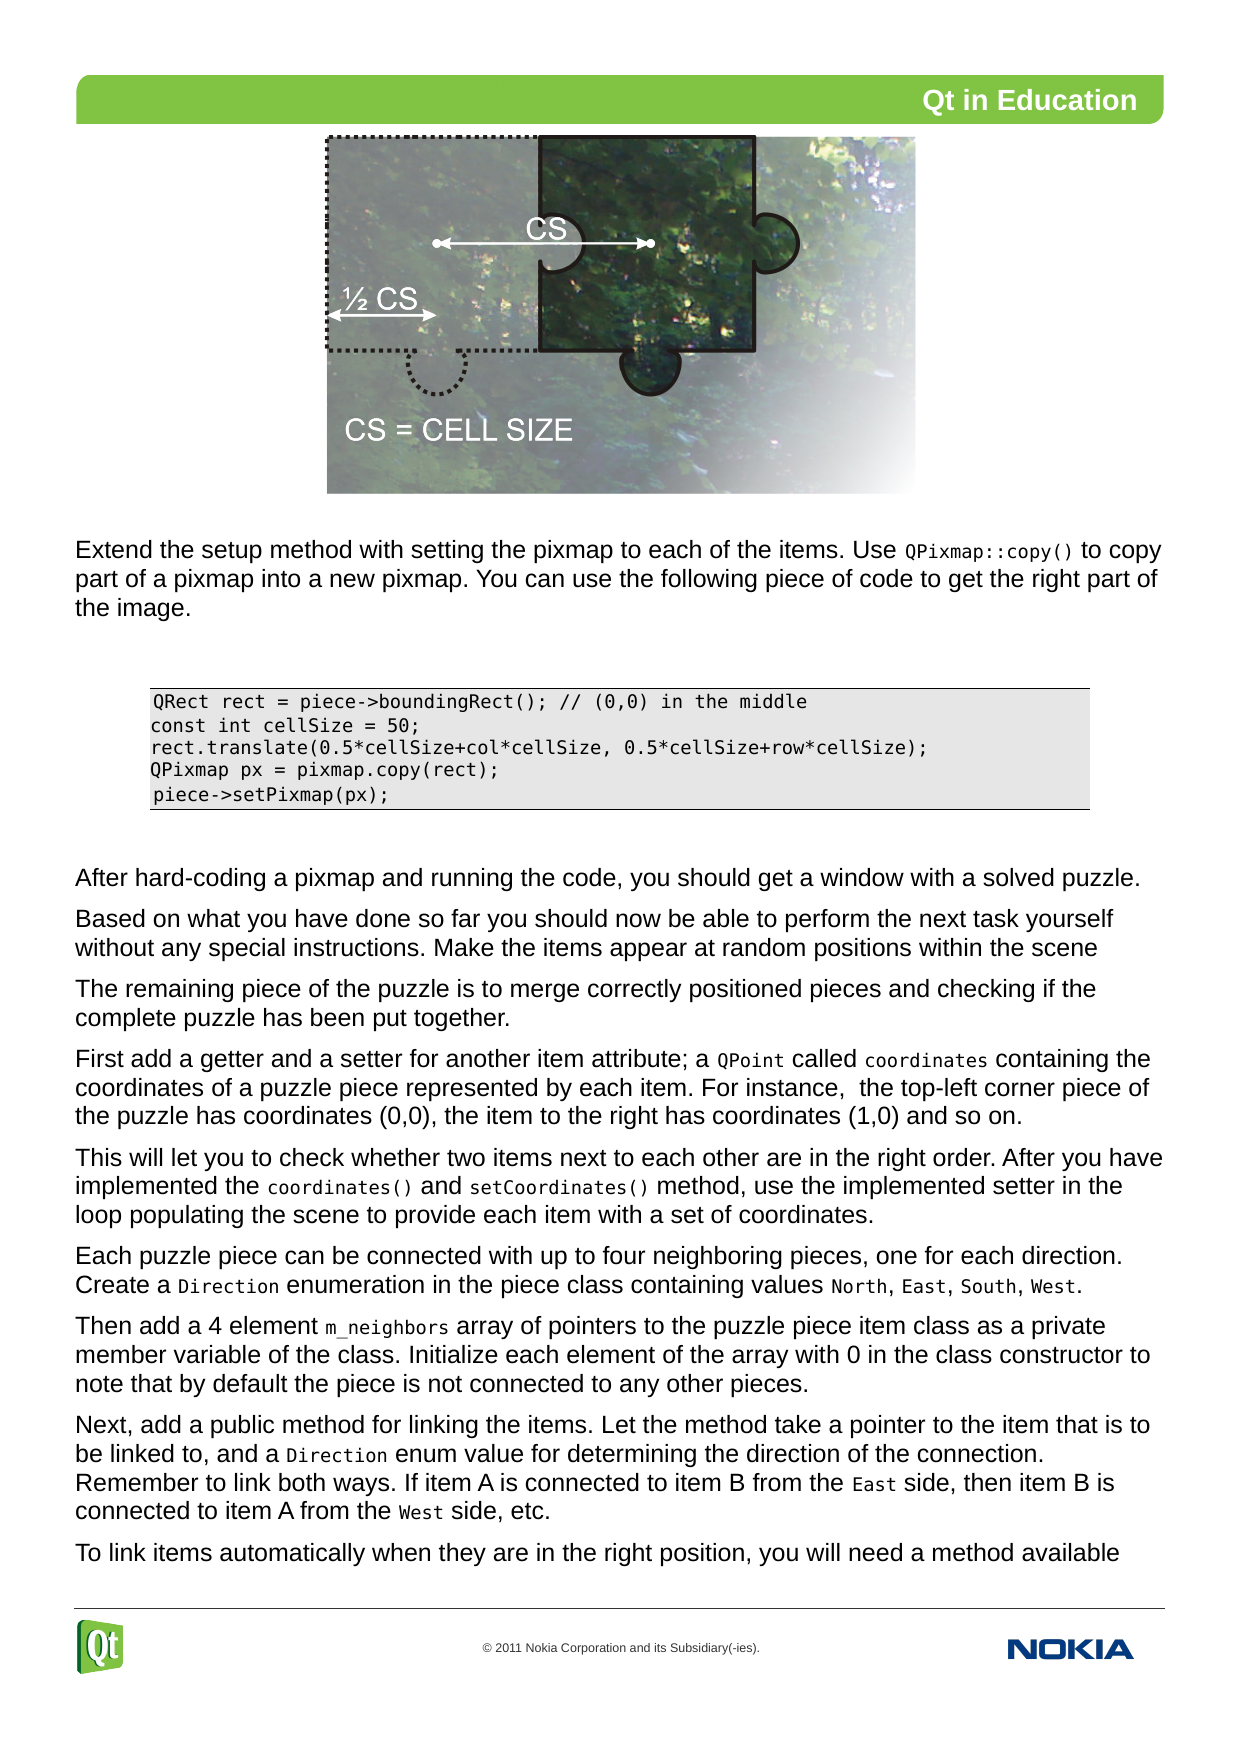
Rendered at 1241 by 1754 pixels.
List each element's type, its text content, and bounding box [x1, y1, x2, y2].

text QPixmap px = pixmap.copy(rect); [150, 759, 1090, 781]
picture [76, 75, 1164, 124]
text The remaining piece of the puzzle is to merge correctly positioned pieces and checking if the complete puzzle has been put together. [75, 974, 1165, 1031]
text Extend the setup method with setting the pixmap to each of the items. Use QPixmap::copy() to copy part of a pixmap into a new pixmap. You can use the following piece of code to get the right part of the image. [75, 535, 1165, 621]
text To link items automatically when they are in the right position, you will need a method available [75, 1537, 1165, 1566]
text Then add a 4 element m_neighbors array of pointers to the puzzle piece item class as a private member variable of the class. Initialize each element of the array with 0 in the class constructor to note that by default the piece is not connected to any other pieces. [75, 1311, 1165, 1397]
text Each puzzle piece can be connected with up to four neighboring pieces, one for each direction. Create a Direction enumeration in the piece class containing values North, East, South, West. [75, 1241, 1165, 1299]
text After hard-coding a pixmap and running the code, you should get a window with a solved puzzle. [75, 862, 1165, 891]
text piece->setPixmap(px); [150, 781, 1090, 809]
text This will let you to check whether two items next to each other are in the right order. After you have implemented the coordinates() and setCoordinates() method, use the implemented setter in the loop populating the scene to provide each item with a set of coordinates. [75, 1142, 1165, 1229]
text const int cellSize = 50; [150, 715, 1090, 737]
picture [324, 135, 916, 494]
text Next, add a public method for linking the items. Let the method take a pointer to the item that is to be linked to, and a Direction enum value for determining the direction of the connection. Remember to link both ways. If item A is connected to item B from the East side, then item B is connected to item A from the West side, etc. [75, 1410, 1165, 1525]
picture [978, 1610, 1164, 1688]
picture [73, 1615, 127, 1679]
text QRect rect = piece->boundingRect(); // (0,0) in the middle [150, 689, 1090, 715]
text First add a getter and a setter for another item attribute; a QPoint called coordinates containing the coordinates of a puzzle piece represented by each item. For instance, the top-left corner piece of the puzzle has coordinates (0,0), the item to the right has coordinates (1,0) and so on. [75, 1044, 1165, 1130]
text rect.translate(0.5*cellSize+col*cellSize, 0.5*cellSize+row*cellSize); [150, 737, 1090, 759]
text Based on what you have done so far you should now be able to perform the next task yourself without any special instructions. Make the items appear at random positions within the scene [75, 904, 1165, 961]
